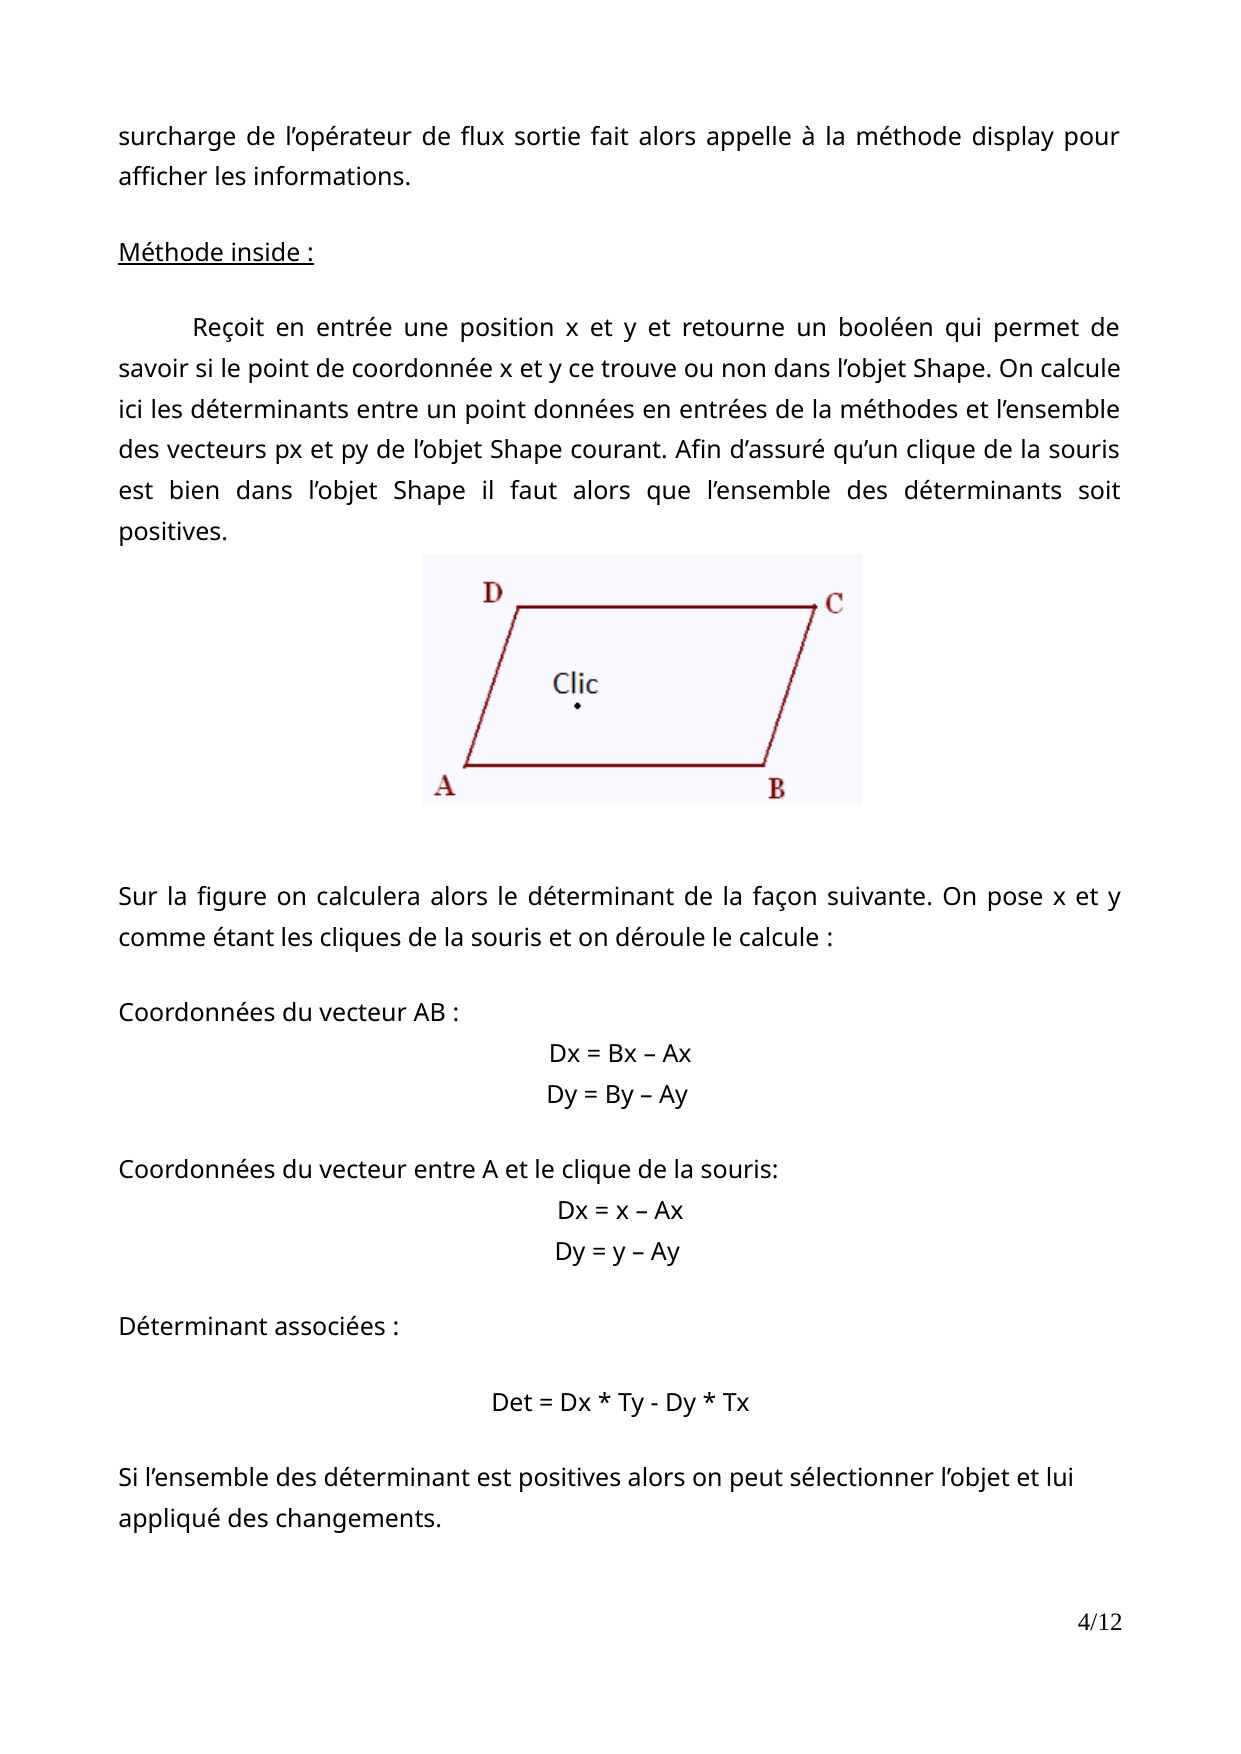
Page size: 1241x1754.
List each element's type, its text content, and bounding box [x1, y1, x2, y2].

text Det = Dx * Ty - Dy * Tx [118, 1384, 1122, 1418]
text Reçoit en entrée une position x et y et retourne un booléen qui permet de savoir si le point de coordonnée x et y ce trouve ou non dans l’objet Shape. On calcule ici les déterminants entre un point données en entrées de la méthodes et l’ensemble des vecteurs px et py de l’objet Shape courant. Afin d’assuré qu’un clique de la souris est bien dans l’objet Shape il faut alors que l’ensemble des déterminants soit positives. [118, 309, 1122, 548]
text Si l’ensemble des déterminant est positives alors on peut sélectionner l’objet et lui appliqué des changements. [118, 1460, 1122, 1534]
text Déterminant associées : [118, 1309, 1122, 1343]
text surcharge de l’opérateur de flux sortie fait alors appelle à la méthode display pour afficher les informations. [118, 118, 1122, 193]
text Méthode inside : [118, 234, 1122, 268]
text Dx = x – Ax [118, 1193, 1122, 1227]
text Dy = By – Ay [118, 1077, 1122, 1111]
text Sur la figure on calculera alors le déterminant de la façon suivante. On pose x et y comme étant les cliques de la souris et on déroule le calcule : [118, 879, 1122, 954]
text Coordonnées du vecteur AB : [118, 995, 1122, 1029]
text Dx = Bx – Ax [118, 1036, 1122, 1070]
text Coordonnées du vecteur entre A et le clique de la souris: [118, 1152, 1122, 1186]
picture [421, 554, 863, 805]
text Dy = y – Ay [118, 1234, 1122, 1268]
